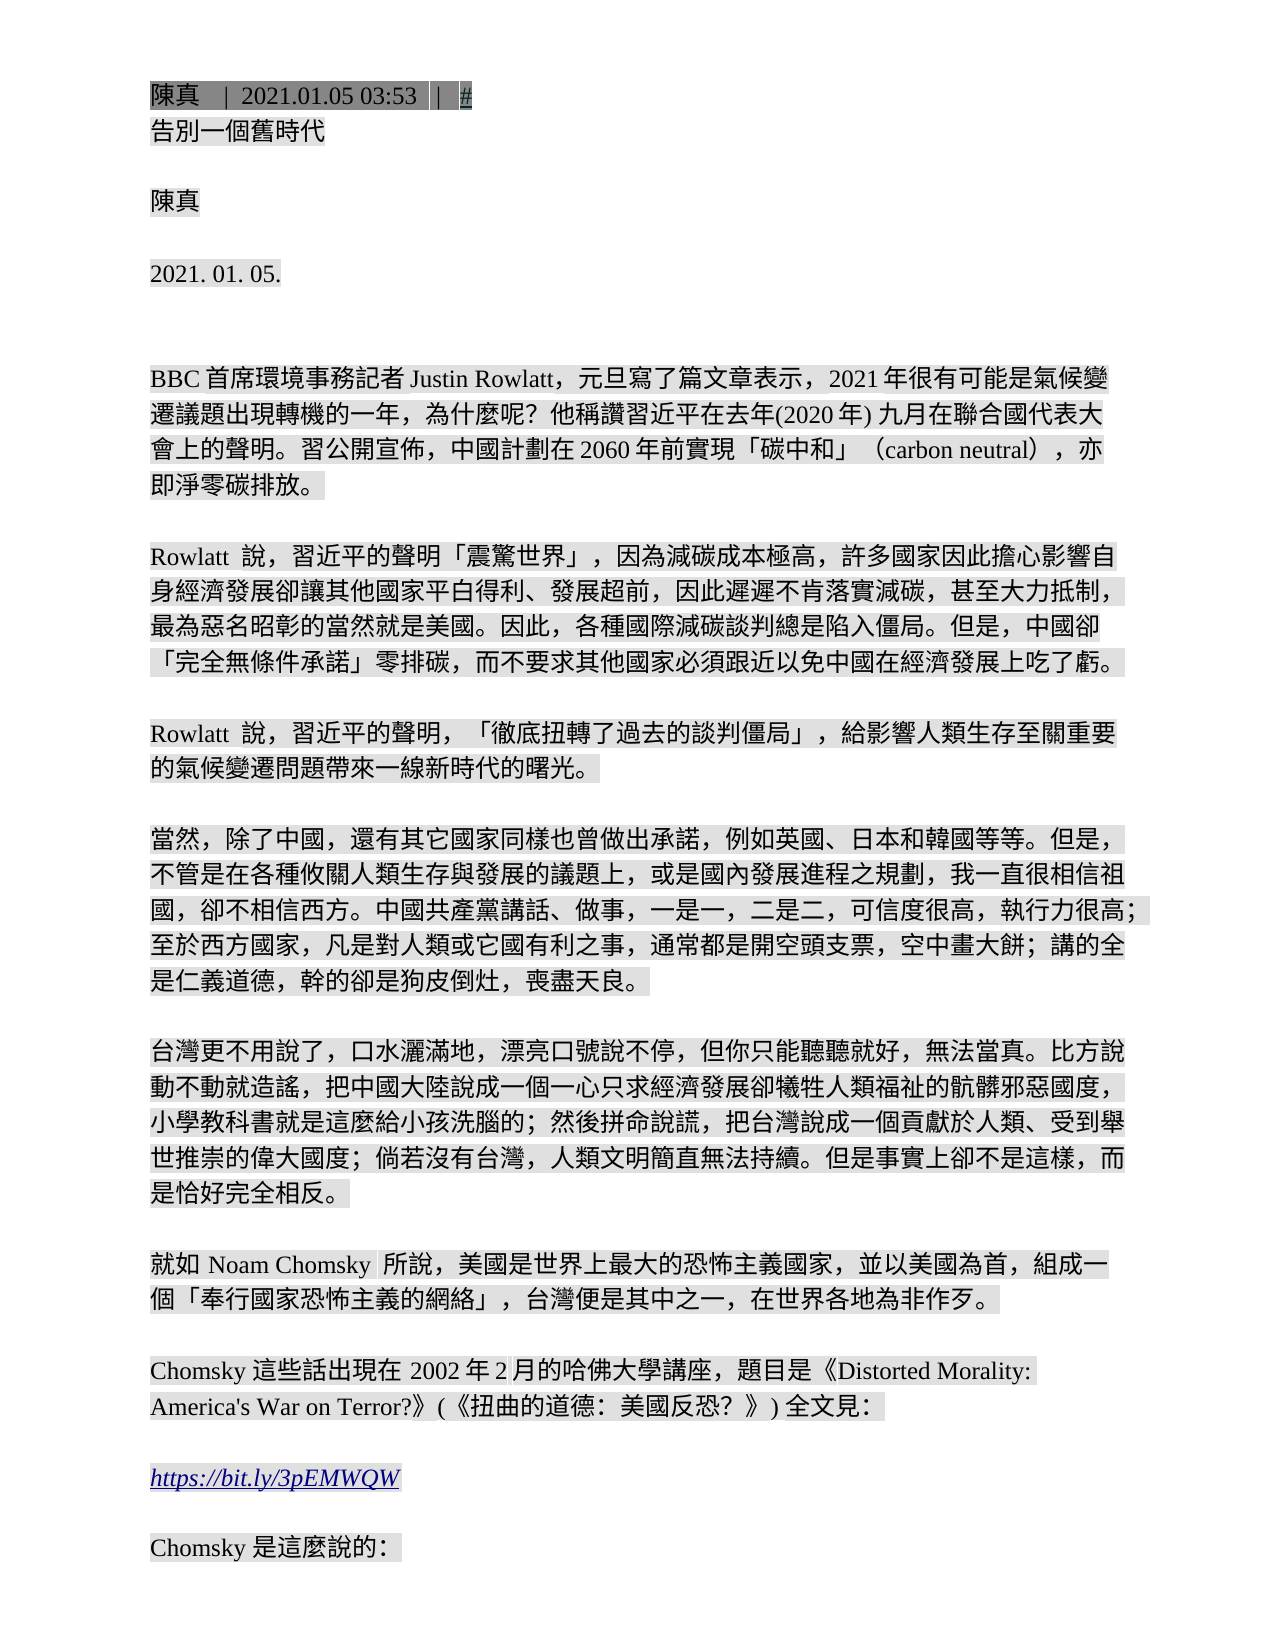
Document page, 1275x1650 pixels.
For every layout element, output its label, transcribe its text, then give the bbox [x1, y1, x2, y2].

text 告別一個舊時代 陳真 2021. 01. 05. BBC首席環境事務記者Justin Rowlatt，元旦寫了篇文章表示，2021年很有可能是氣候變遷議題出現轉機的一年，為什麼呢？他稱讚習近平在去年(2020年) 九月在聯合國代表大會上的聲明。習公開宣佈，中國計劃在2060年前實現「碳中和」（carbon neutral），亦即淨零碳排放。 Rowlatt 說，習近平的聲明「震驚世界」，因為減碳成本極高，許多國家因此擔心影響自身經濟發展卻讓其他國家平白得利、發展超前，因此遲遲不肯落實減碳，甚至大力抵制，最為惡名昭彰的當然就是美國。因此，各種國際減碳談判總是陷入僵局。但是，中國卻「完全無條件承諾」零排碳，而不要求其他國家必須跟近以免中國在經濟發展上吃了虧。 Rowlatt 說，習近平的聲明，「徹底扭轉了過去的談判僵局」，給影響人類生存至關重要的氣候變遷問題帶來一線新時代的曙光。 當然，除了中國，還有其它國家同樣也曾做出承諾，例如英國、日本和韓國等等。但是，不管是在各種攸關人類生存與發展的議題上，或是國內發展進程之規劃，我一直很相信祖國，卻不相信西方。中國共產黨講話、做事，一是一，二是二，可信度很高，執行力很高；至於西方國家，凡是對人類或它國有利之事，通常都是開空頭支票，空中畫大餅；講的全是仁義道德，幹的卻是狗皮倒灶，喪盡天良。 台灣更不用說了，口水灑滿地，漂亮口號說不停，但你只能聽聽就好，無法當真。比方說動不動就造謠，把中國大陸說成一個一心只求經濟發展卻犧牲人類福祉的骯髒邪惡國度，小學教科書就是這麼給小孩洗腦的；然後拼命說謊，把台灣說成一個貢獻於人類、受到舉世推崇的偉大國度；倘若沒有台灣，人類文明簡直無法持續。但是事實上卻不是這樣，而是恰好完全相反。 就如 Noam Chomsky 所說，美國是世界上最大的恐怖主義國家，並以美國為首，組成一個「奉行國家恐怖主義的網絡」，台灣便是其中之一，在世界各地為非作歹。 Chomsky 這些話出現在 2002年2月的哈佛大學講座，題目是《Distorted Morality: America's War on Terror?》(《扭曲的道德：美國反恐？》) 全文見： https://bit.ly/3pEMWQW Chomsky 是這麼說的： 「各位要記住：美國是個強大的國家，它可不是利比亞那樣的小國。今天，倘若利比亞準備發動恐怖攻擊，他們就會去雇用類似豺狼卡洛斯 (Carlos the Jackal) 那類的角色來行凶，但是美國則不然，它是雇用恐怖主義國家。這個 (以美國為首的) 國際恐怖主義網絡包括：台灣、英國、以色列、阿根廷和沙烏地阿拉伯等等。這是一個相當可觀的國際恐怖主義網絡，由一群墮落的反文明勢力所組成，前所未見；用當代的辭彙來說，也許我們可以稱它為『邪惡軸心』("Axis of Evil")，數十萬人民被屠殺，製造數百萬的孤兒與難民，以及任何你能想得到的血腥暴行及無數被摧毀的地區與家園。」 2010年8月，Chomsky 來台灣演講，把類似的話又講了一遍，指控美國是「全球頭號恐怖主義國家」，除了以整個國家機器在世界各地從事恐怖主義活動，並且利用其它國家或地區出資或代為執行恐怖任務，而台灣就是其中一個主要幫凶。 我知道台灣人不會相信這一點，但它其實只是一個基本常識。我之所以沒法說服你並不是因為我舉證能力不夠，而是因為你根本不願相信眼前明明白白的事實；矇上自己的眼睛，以為事實就不存在。反過來說，任何人只要願意了解事實，隨時就能發現真相。 每次聽到那些荒唐至極的腦殘言論，講一些什麼「民主自由世界對抗獨裁中國」的蠢話，我就很無言。我沒辦法跟這樣一種腦殘講話。人怎麼會蠢到這種地步，我實在很絕望。 不過，西方在政治與軍事侵略上的惡行不是本文重點。在此只是想說明兩點： 一，中國大陸才是在人類各項文明指標與和平發展上真正負責任且做出巨大貢獻的國家。 二，中國政府在國際與國內各項文明發展上之高度可信任、透明及可預期，並且具有極高的執行能力，而非像西方國家那樣，總是空口白話，言行不一，做的跟說的經常完全相反；比方說滿口人權，卻每天忙著到處姦殺擄掠搞侵略及製造他國動亂；嘴巴上高喊協助窮國脫貧，實際上卻是藉著美元霸權與政治高壓，從事經濟掠奪，製造世上更多的貧窮。 回到減碳問題上，相較於中國大陸的積極作為，台灣呢？相關口號長年以來叫得震天價響，事實上呢？ 根據「2020年氣候變遷績效指標」（Climate Change Performance Index，CCPI 2020），評估對象一共61個國家或地區，其中有31個國家碳排放量下降，但是，「全球氣候行動」卻有三股主要反抗勢力：澳洲、沙烏地阿拉伯和美國。該報告指出，這三個國家在煤炭業及石油業者的龐大利益遊說關說下，幾乎沒有提出任何氣候政策；其中尤以美國的表現最為惡劣，全球倒數第一，倒數第二是沙烏地阿拉伯，倒數第三是誰呢？就是「用愛發電」的台灣。請看： https://bit.ly/384M5D0 再舉個例，2015年，習近平在「聯合國發展峰會」上宣佈一系列援助窮國計劃，因為援助金額龐大，在國內引起網民「打腫臉充胖子」的質疑，意即中國國內仍然還有很多人吃不飽，政府卻在國際上當起散財童子。中國官媒為了平息民間質疑，為文表示，任何一個大國都應負起一定的國際互助義務，並表示中國在過去也受到許多幫助，如今應有所回報。 民間的質疑，表面上似乎有些道理，因為事實上，中國直到去年 (2020年) 才全面脫貧，並且史上首度被納入G20的「窮國減債計畫」，減免或延緩了大約21億美元債務。相較於「貧窮國家」對G20高達1780多億美元的官方雙邊債務 (其中六成是欠中國的債務)，根本杯水車薪，但是，依據《德國之聲》的報導，中國雖首度納入「窮國減債計畫」，卻是落實減債金額最多的國家。 去年(2020年)6月7日，中國國務院發佈新冠肺炎疫情白皮書，除防疫訊息外，另一主要政策更引起外界矚目，亦即宣佈77個發展中國家之緩債計劃，兩周後並舉辦「中非團結抗疫特別高峰會」。 習近平於會中表示，中國鼓勵國內金融機構參照G20「緩債倡議」（DSSI），與非洲國家就商業主權貸款進行協商，解除非洲國家的債務壓力，並強調中國願與國際社會一同加大對非洲國家的支持力度，包括中方將繼續全力支持非洲國家抗疫行動，繼續提供防疫物資援助，派遣國家醫療團隊，並在尊重非方意願的基礎上，與聯合國及「世界衛生組織」開展援非抗疫合作；中國並將籌設「非洲疾病控制中心總部」，並願承諾疫苗一旦研發完成，將優先援助非洲貧窮國家。 去年(2020年)八月，根據「世界銀行」（World Bank）的估算，新冠疫情導致全世界大約有一億人陷入「極端貧窮」，所謂「極端貧窮」就是每人每日生活費不足1.9美元。中國對此表示，願進一步擴大支援「重債窮國計畫」（the Heavily Indebted Poor Countries，縮寫為 HIPC），希望能夠協助世界最窮困國家將其外債降低至能夠承擔的水準，讓這些國家的政府得以正常運作，維護基本民生需求。 去年(2020年)六月，根據美國約翰霍普金斯大學「中非研究計畫」（China-Africa Research Initiative）的研究發現，在撒哈拉以南的非洲，中國以一國之力，超越「世界銀行」這個多邊機構，成為非洲貧窮國家的最大債權國，援助金額高達六百四十億美元。 相較於大陸之「義舉」，那麼台灣呢？台灣倒也經常幾億幾千萬地賄賂一些貪污獨裁者或極右派人渣等級的政客，請他們冒充什麼「國際民主友人」，在一些國際場合講些反中挺台的屁話，製造假象，欺騙國人。關於這一點，我寫過的相關文字非常多，例如《卡韓政變 (133)：民進黨把台灣人當白痴》： https://bit.ly/3rUKgjW 至於疫情方面的對外表現，更是卑鄙。除了在疫情爆發之初，中國大陸首當其衝之際，禁止口罩輸往大陸，百般刁難台商或陸配返台，卻對疫情更為嚴重百倍的西方國家大開方便之門（對待英國爆發之變種病毒方式即是一例），卑躬屈膝，逢迎拍馬，並自願當凱子，把口罩拿去孝敬美國，然後每天洗腦台灣人說我們好棒哦，什麼 "Taiwan can help"，什麼全世界都好推崇、好感動、好需要台灣人云云，洗腦內容毫無分寸，把台灣人當白痴，甚至發動網軍，用各種不堪入目的污言穢語，攻擊世界衛生組織的祕書長譚德塞。 就像在抹黑韓國瑜那樣，把一個對世界防疫做出巨大貢獻、因此被權威科學期刊《Nature》選為2020年「十大重要科學人物」榜首的譚德塞給妖魔化成人民公敵，抹黑成低能敗德人渣；討伐譚德塞，居然變成一種遍佈全台、不分男女老幼人人響應的全民運動。 天底下怎麼會有如此卑劣邪門的齷齪政權，怎麼會有如此低能無知、如此容易被洗腦被動員的腦殘人民，實在很難想像。人類的智商和品性之低落與可怕，始終超乎想像。就算文盲，就算處在一個資訊徹底禁絕的社會，也不該如此腦殘。這還像個人嗎？這已經跟機器人差不多是同一個等級的東西了；只要打開媒體洗腦開關，然後你必然就能指揮台灣人去攻擊與仇視世界上任何一個人，然後還會以為自己好有正義感、好了不起。特別是年輕一代，我已經幾乎看不到一個有點腦子的正常人了。 我不是說中國上述一些舉措或其它任何作為在道德上有多偉大，而是說，不管是國際或國內事務，中國之所作作為，始終是正面且理性的。它不可能不重視環境與環保，因為它需要創造一個足以永續發展的生存空間；它也不可能不幫助其它窮國，因為它走的是一條共存共榮的理性道路，惟有大家都好，中國才會好，才會持續發展；它更不可能不照顧好自己的國民，因為人民的支持是各項權力之所以能夠順利行使的基礎。 至於西方帝國主義的基本思維則是製造動亂、顛覆、侵略，掠奪與殺戮，相信拳頭就是真理，橫柴入灶，為所欲為；要不當我的奴才當我的狗，要不就是讓你死，完全不相信平等共榮這回事。你要西方人相信人種平等、東西方平等，差不多就等於要他相信人跟猴子平等一樣艱難；對西方人而言，他人要求平等，基本上就是意味著一種羞辱與攻擊。 Chomsky 經常提起人類的生存面臨兩項與日俱增的致命威脅，一是環境與氣候災難，一是核武戰爭。他說，這兩項生存威脅的「罪魁禍首」(culprit) 就是英國和美國。這些毀滅性的人禍，原本有解決方法，卻受到系統性的阻撓，而阻撓的力量則來自於美國及其 (包括台灣在內的)「附隨政權」(client states) 所信奉的「帝國主義意識形態」(imperial ideology)。 Chomsky 說，在此一「帝國思維」底下，凡是聽從美國主子的國家或政府，就是屬於「民主自由」的一方，不管怎麼為非作歹傷害人權都沒關係。反之，若不聽話，便是敵人，務必置之於死地。他說，西方所謂「民主自由」與「人權」，基本上只是一種「必須聽我的話」的勢力擴張之戰略考量，而絲毫不論其真實內涵；只要聽話，就容許你享有一定程度的生存發展，否則就必須摧毀。 【後記】 其實，我實在很不願意不斷陳述這樣一些普通常識，你們不膩，我自己都講到快要煩死了，畢竟這些話已經講了二十幾年；那種厭煩感就好像你持續二十幾年不斷告訴大家說「一加一等於二」或「大象鼻子很長」那種感覺。幾十年前，你要取得資訊相當困難，現在卻十分容易，垂手可得；種種基本事實昭昭在目，只是看你願不願意睜開眼睛而已。 更令人無奈的是：我們居然必須透過所謂名人的嘴來陳述這樣一些普通到不能更普通的普通常識。 「當代全球最具影響力的100名知識分子」的評選中，Noam Chomsky排名第一；他同時也是權威科學期刊《Science》所選出的包括愛因斯坦在內的「20世紀十個最偉大科學家」中唯一還在世者。 我們這一代人，或甚至可以這麼說，全世界凡是目前還活著的讀書人，只要稍微有點社會意識者，或多或少都受到 Noam Chomsky 的影響。但是，他的影響理當是啟蒙性質，關乎某種可能性，關乎某種基礎，而非關乎某種具體內容。也就是說，他讓人們意識到某種事物的根本，某種可能性。 這樣一種貢獻，在密不通風的過往年代尤其可貴。因為在那樣的黑暗年代中，我們就像「前科學時期」的人類一樣，不相信地球會動，以為地球是宇宙中心；誰敢說地球會動，誰就是邪惡異端，就得火刑伺候。 但我希望，我們早該跨過這樣一種蒙眛時期，理當把Noam Chomsky 拋在腦後，因為他的偉大時代任務理當早已結束，該是往前走的時候了，難道我們還要繼續糾結在普通常識上？ 我並不輕視普通常識，而且正好相反；做為Chosmky 的半個同行 (語言哲學與認知科學) 及其哲學上的異議者，我在哲學上的二十多年思想奮鬥，無非就是圍繞著「普通常識」；我想找到「1」，為之廢寑忘食，因為我知道當我弄懂了「1」，我就能理解一組數列，開展一個系統，發現一整個「世界」。維根斯坦說得對，「數學很無聊」。但是「數學的基礎」卻如此神祕而迷人。 一個人有一個人的宿命與個性。生命縱有千年，千年之後，我看我還是依舊會在某種「基礎」上奮鬥。個人可以如此沉溺不前，眾人卻總該往前走，走出一個新時代。 中共每五年就會研擬一套指引國家發展方向的「五年工作計畫」，它不但是國內政策方向，同時也預示著整個世界的未來走向。我從第九個「五年」(1996-2000) 開始關注，如今已邁入第十四個「五年」(2021-2025)。看著祖國這樣一步一腳印，一路艱辛走來，我真是很感動，也很佩服。 「五年」，可以做為一個國家的短期規劃。但是，一個時代的發展，卻不是幾個「五年」可以定義。不過，五十年或一百年，理當就能對過往年代做一番告別。謊言退散，公義盛行，依我看，2021也許就是一個新時代的起點。 [150, 110, 1125, 1562]
text 陳真 | 2021.01.05 03:53 | # [150, 75, 1125, 110]
